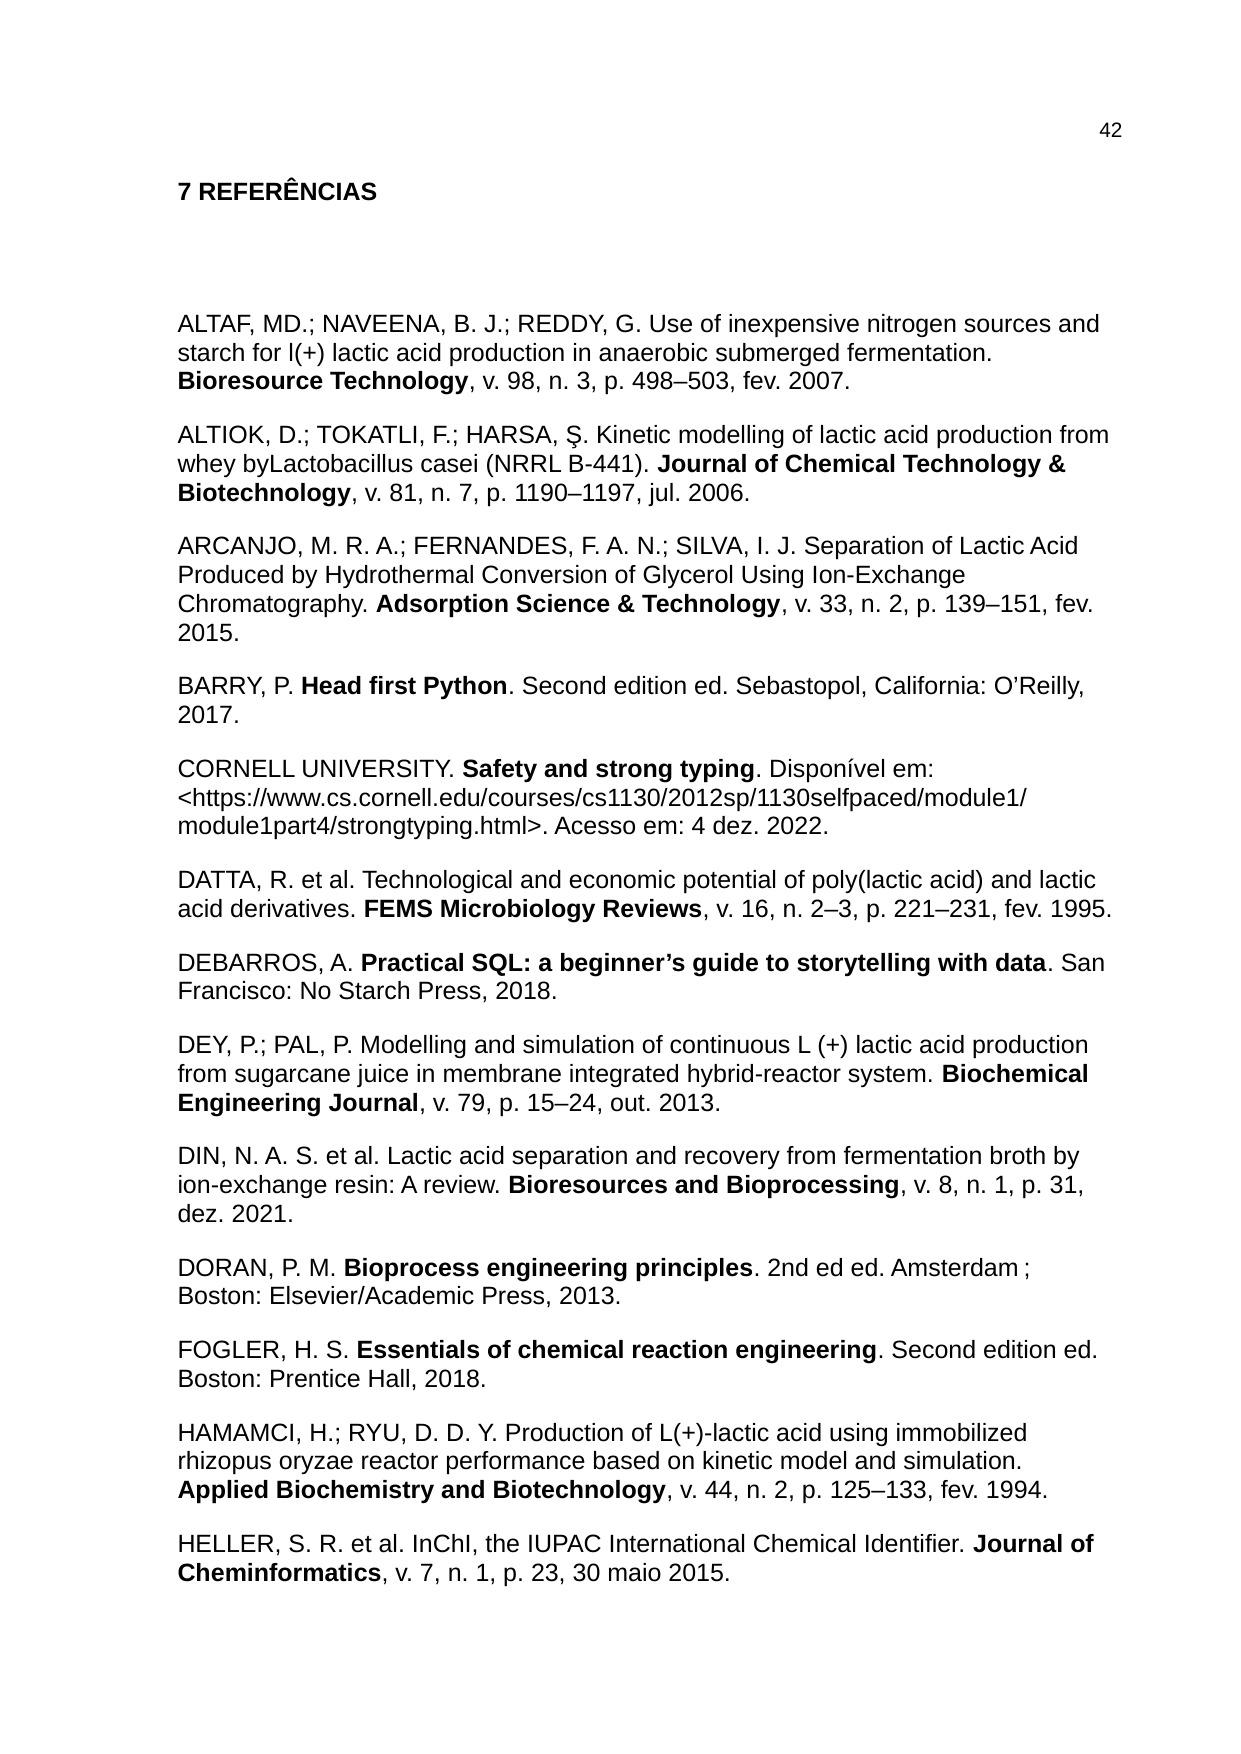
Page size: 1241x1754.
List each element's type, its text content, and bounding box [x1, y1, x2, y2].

text DEY, P.; PAL, P. Modelling and simulation of continuous L (+) lactic acid production from sugarcane juice in membrane integrated hybrid-reactor system. Biochemical Engineering Journal, v. 79, p. 15–24, out. 2013. [177, 1030, 1122, 1116]
text HELLER, S. R. et al. InChI, the IUPAC International Chemical Identifier. Journal of Cheminformatics, v. 7, n. 1, p. 23, 30 maio 2015. [177, 1529, 1122, 1586]
text CORNELL UNIVERSITY. Safety and strong typing. Disponível em: <https://www.cs.cornell.edu/courses/cs1130/2012sp/1130selfpaced/module1/module1part4/strongtyping.html>. Acesso em: 4 dez. 2022. [177, 754, 1122, 840]
subtitle Referências [177, 177, 1122, 206]
text ALTIOK, D.; TOKATLI, F.; HARSA, Ş. Kinetic modelling of lactic acid production from whey byLactobacillus casei (NRRL B-441). Journal of Chemical Technology & Biotechnology, v. 81, n. 7, p. 1190–1197, jul. 2006. [177, 420, 1122, 506]
text DIN, N. A. S. et al. Lactic acid separation and recovery from fermentation broth by ion-exchange resin: A review. Bioresources and Bioprocessing, v. 8, n. 1, p. 31, dez. 2021. [177, 1141, 1122, 1227]
text HAMAMCI, H.; RYU, D. D. Y. Production of L(+)-lactic acid using immobilized rhizopus oryzae reactor performance based on kinetic model and simulation. Applied Biochemistry and Biotechnology, v. 44, n. 2, p. 125–133, fev. 1994. [177, 1417, 1122, 1504]
text DATTA, R. et al. Technological and economic potential of poly(lactic acid) and lactic acid derivatives. FEMS Microbiology Reviews, v. 16, n. 2–3, p. 221–231, fev. 1995. [177, 865, 1122, 922]
text ALTAF, MD.; NAVEENA, B. J.; REDDY, G. Use of inexpensive nitrogen sources and starch for l(+) lactic acid production in anaerobic submerged fermentation. Bioresource Technology, v. 98, n. 3, p. 498–503, fev. 2007. [177, 309, 1122, 395]
text DEBARROS, A. Practical SQL: a beginner’s guide to storytelling with data. San Francisco: No Starch Press, 2018. [177, 947, 1122, 1005]
text BARRY, P. Head first Python. Second edition ed. Sebastopol, California: O’Reilly, 2017. [177, 671, 1122, 729]
text ARCANJO, M. R. A.; FERNANDES, F. A. N.; SILVA, I. J. Separation of Lactic Acid Produced by Hydrothermal Conversion of Glycerol Using Ion-Exchange Chromatography. Adsorption Science & Technology, v. 33, n. 2, p. 139–151, fev. 2015. [177, 531, 1122, 646]
text FOGLER, H. S. Essentials of chemical reaction engineering. Second edition ed. Boston: Prentice Hall, 2018. [177, 1335, 1122, 1392]
text DORAN, P. M. Bioprocess engineering principles. 2nd ed ed. Amsterdam ; Boston: Elsevier/Academic Press, 2013. [177, 1252, 1122, 1310]
